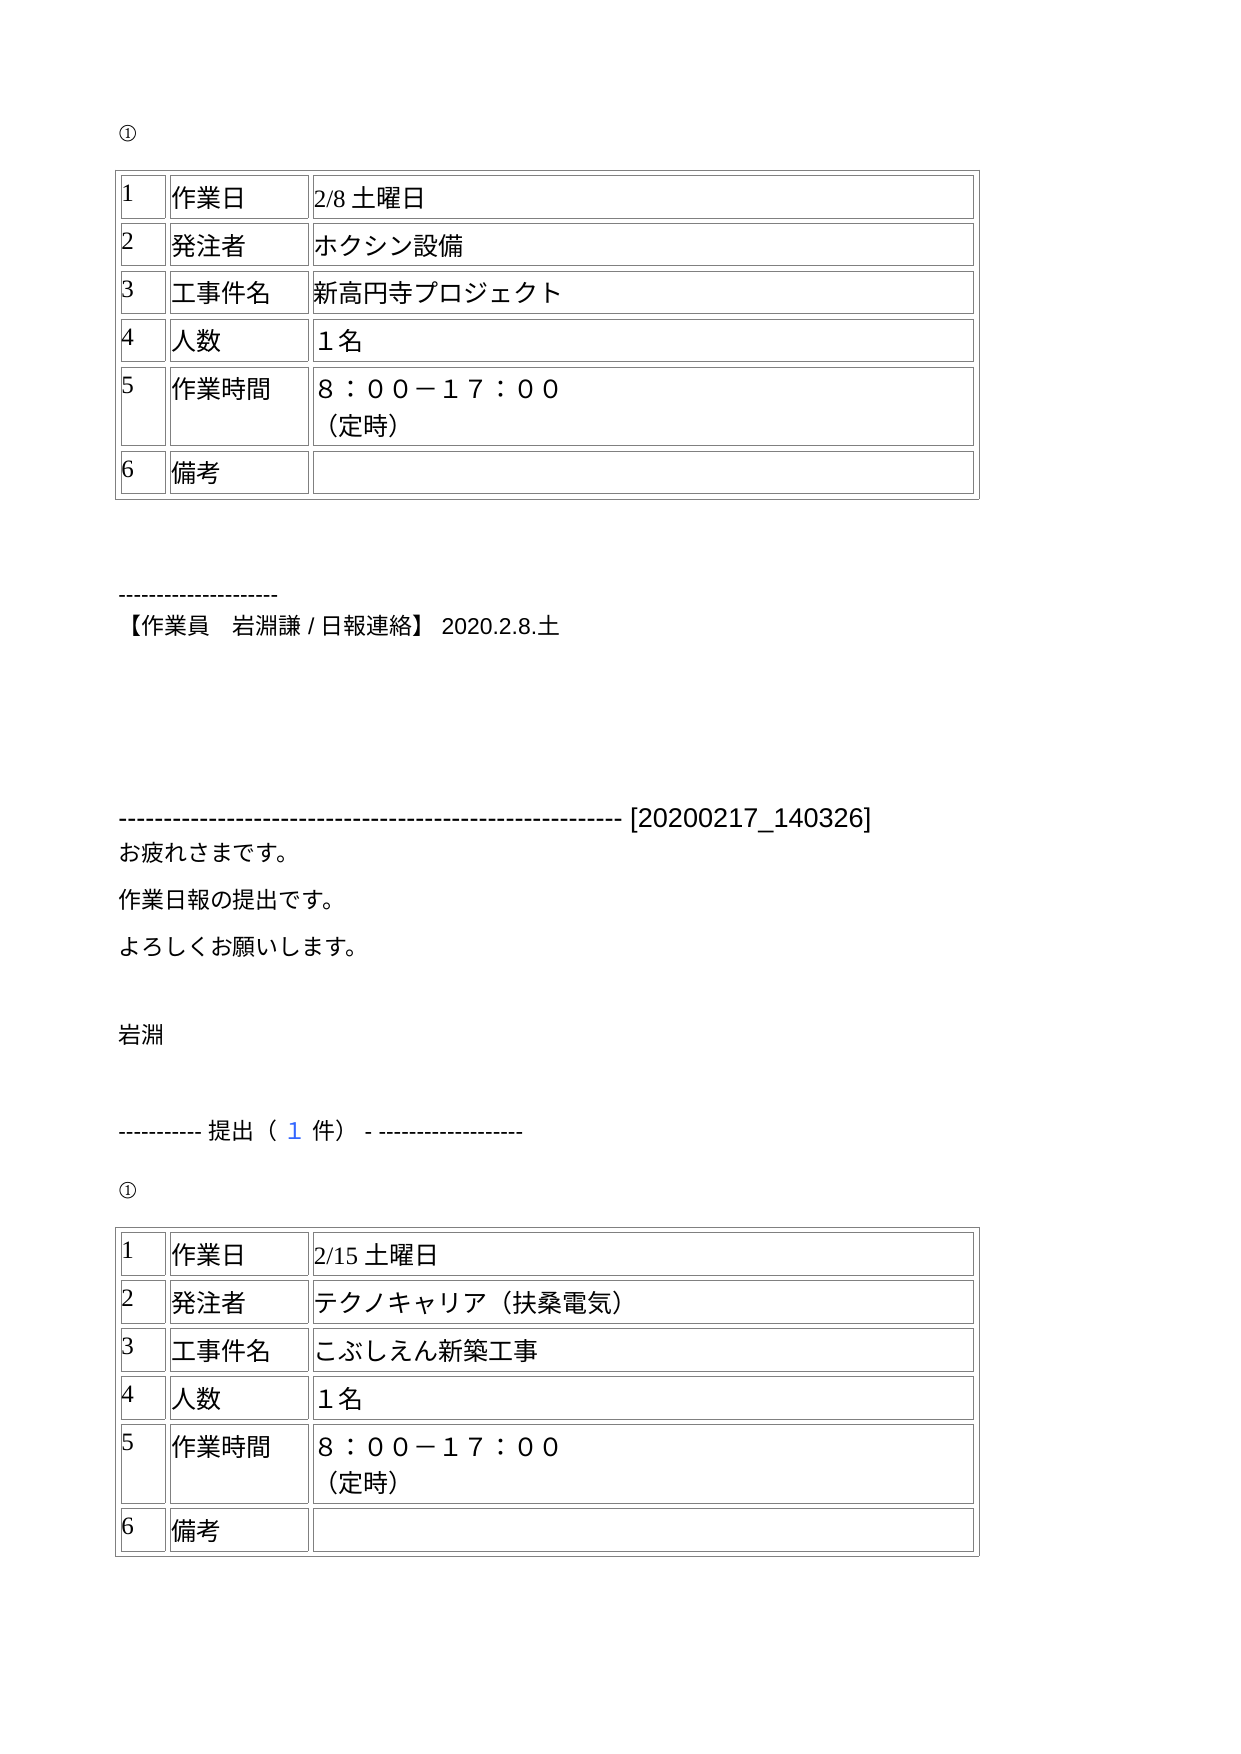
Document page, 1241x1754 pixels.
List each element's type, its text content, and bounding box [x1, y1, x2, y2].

table_cell [310, 1503, 976, 1551]
table_cell 6 [118, 445, 168, 493]
table_cell 5 [118, 1419, 168, 1503]
table_cell 工事件名 [168, 1323, 310, 1371]
table_header 作業日 [168, 171, 310, 217]
table_cell 4 [118, 313, 168, 361]
table_cell 6 [118, 1503, 168, 1551]
table_cell 5 [118, 361, 168, 445]
table_cell 作業時間 [168, 1419, 310, 1503]
table_cell 3 [118, 265, 168, 313]
table_cell こぶしえん新築工事 [310, 1323, 976, 1371]
text 【作業員 岩淵謙 / 日報連絡】 2020.2.8.土 [118, 613, 1122, 639]
table_cell 2 [118, 218, 168, 265]
table_cell 工事件名 [168, 265, 310, 313]
text -------------------------------------------------------- [20200217_140326] [118, 802, 1122, 833]
table_cell 発注者 [168, 218, 310, 265]
table_cell ホクシン設備 [310, 218, 976, 265]
table_cell 作業時間 [168, 361, 310, 445]
table_cell 人数 [168, 1371, 310, 1418]
table_cell [314, 1509, 973, 1551]
text 岩淵 [118, 1022, 1122, 1049]
table_cell テクノキャリア（扶桑電気） [310, 1275, 976, 1323]
table_cell 2 [118, 1275, 168, 1323]
table_cell [310, 445, 976, 493]
text ----------- 提出（ １ 件） - ------------------- [118, 1111, 1122, 1147]
text ① [118, 1175, 1122, 1204]
text お疲れさまです。 [118, 840, 1122, 866]
table_header 2/8 土曜日 [310, 171, 976, 217]
table_cell 備考 [168, 445, 310, 493]
table_cell １名 [310, 1371, 976, 1418]
table_cell 3 [118, 1323, 168, 1371]
table_cell １名 [310, 313, 976, 361]
table_cell [314, 452, 973, 493]
table_cell 発注者 [168, 1275, 310, 1323]
table_cell 備考 [168, 1503, 310, 1551]
text ① [118, 118, 1122, 147]
text --------------------- [118, 581, 1122, 608]
text よろしくお願いします。 [118, 934, 1122, 960]
table_header 2/15 土曜日 [310, 1228, 976, 1275]
table_cell 新高円寺プロジェクト [310, 265, 976, 313]
text 作業日報の提出です。 [118, 887, 1122, 913]
table_cell ８：００－１７：００ （定時） [310, 361, 976, 445]
table_header 1 [118, 171, 168, 217]
table_cell ８：００－１７：００ （定時） [310, 1419, 976, 1503]
table_header 作業日 [168, 1228, 310, 1275]
table_cell 人数 [168, 313, 310, 361]
table_cell 4 [118, 1371, 168, 1418]
table_header 1 [118, 1228, 168, 1275]
